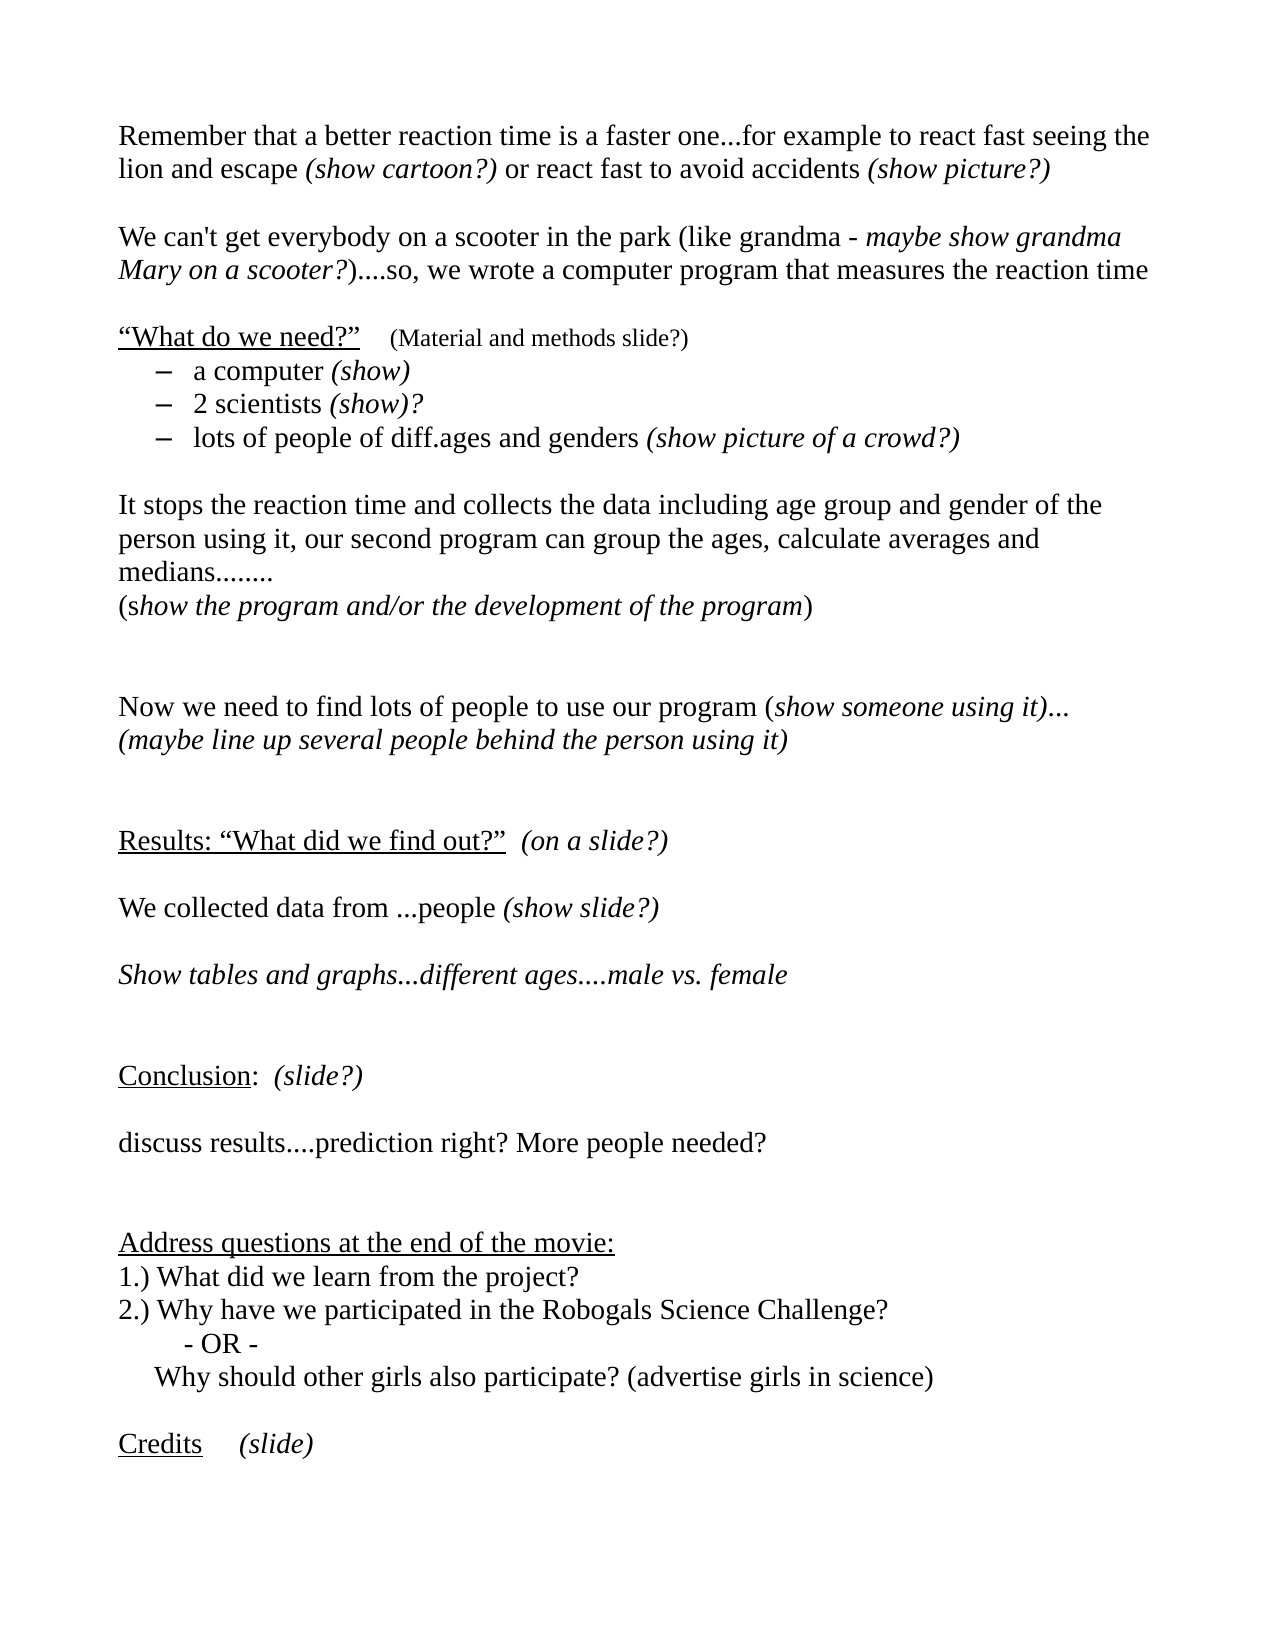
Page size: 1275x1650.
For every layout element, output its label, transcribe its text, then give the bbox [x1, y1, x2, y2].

text We collected data from ...people (show slide?) [118, 890, 1157, 923]
text 2.) Why have we participated in the Robogals Science Challenge? [118, 1292, 1157, 1326]
list lots of people of diff.ages and genders (show picture of a crowd?) [156, 420, 1157, 454]
text - OR - [118, 1326, 1157, 1359]
list 2 scientists (show)? [156, 387, 1157, 420]
text “What do we need?” (Material and methods slide?) [118, 319, 1157, 353]
text Address questions at the end of the movie: [118, 1225, 1157, 1259]
text discuss results....prediction right? More people needed? [118, 1125, 1157, 1158]
text Remember that a better reaction time is a faster one...for example to react fast seeing the lion and escape (show cartoon?) or react fast to avoid accidents (show picture?) [118, 118, 1157, 185]
text Now we need to find lots of people to use our program (show someone using it)...(maybe line up several people behind the person using it) [118, 689, 1157, 756]
text (show the program and/or the development of the program) [118, 588, 1157, 622]
text 1.) What did we learn from the project? [118, 1259, 1157, 1292]
text Show tables and graphs...different ages....male vs. female [118, 957, 1157, 991]
text We can't get everybody on a scooter in the park (like grandma - maybe show grandma Mary on a scooter?)....so, we wrote a computer program that measures the reaction time [118, 219, 1157, 286]
list a computer (show) [156, 353, 1157, 387]
text It stops the reaction time and collects the data including age group and gender of the person using it, our second program can group the ages, calculate averages and medians........ [118, 487, 1157, 588]
text Credits (slide) [118, 1427, 1157, 1460]
text Conclusion: (slide?) [118, 1058, 1157, 1091]
text Why should other girls also participate? (advertise girls in science) [118, 1359, 1157, 1393]
text Results: “What did we find out?” (on a slide?) [118, 823, 1157, 856]
